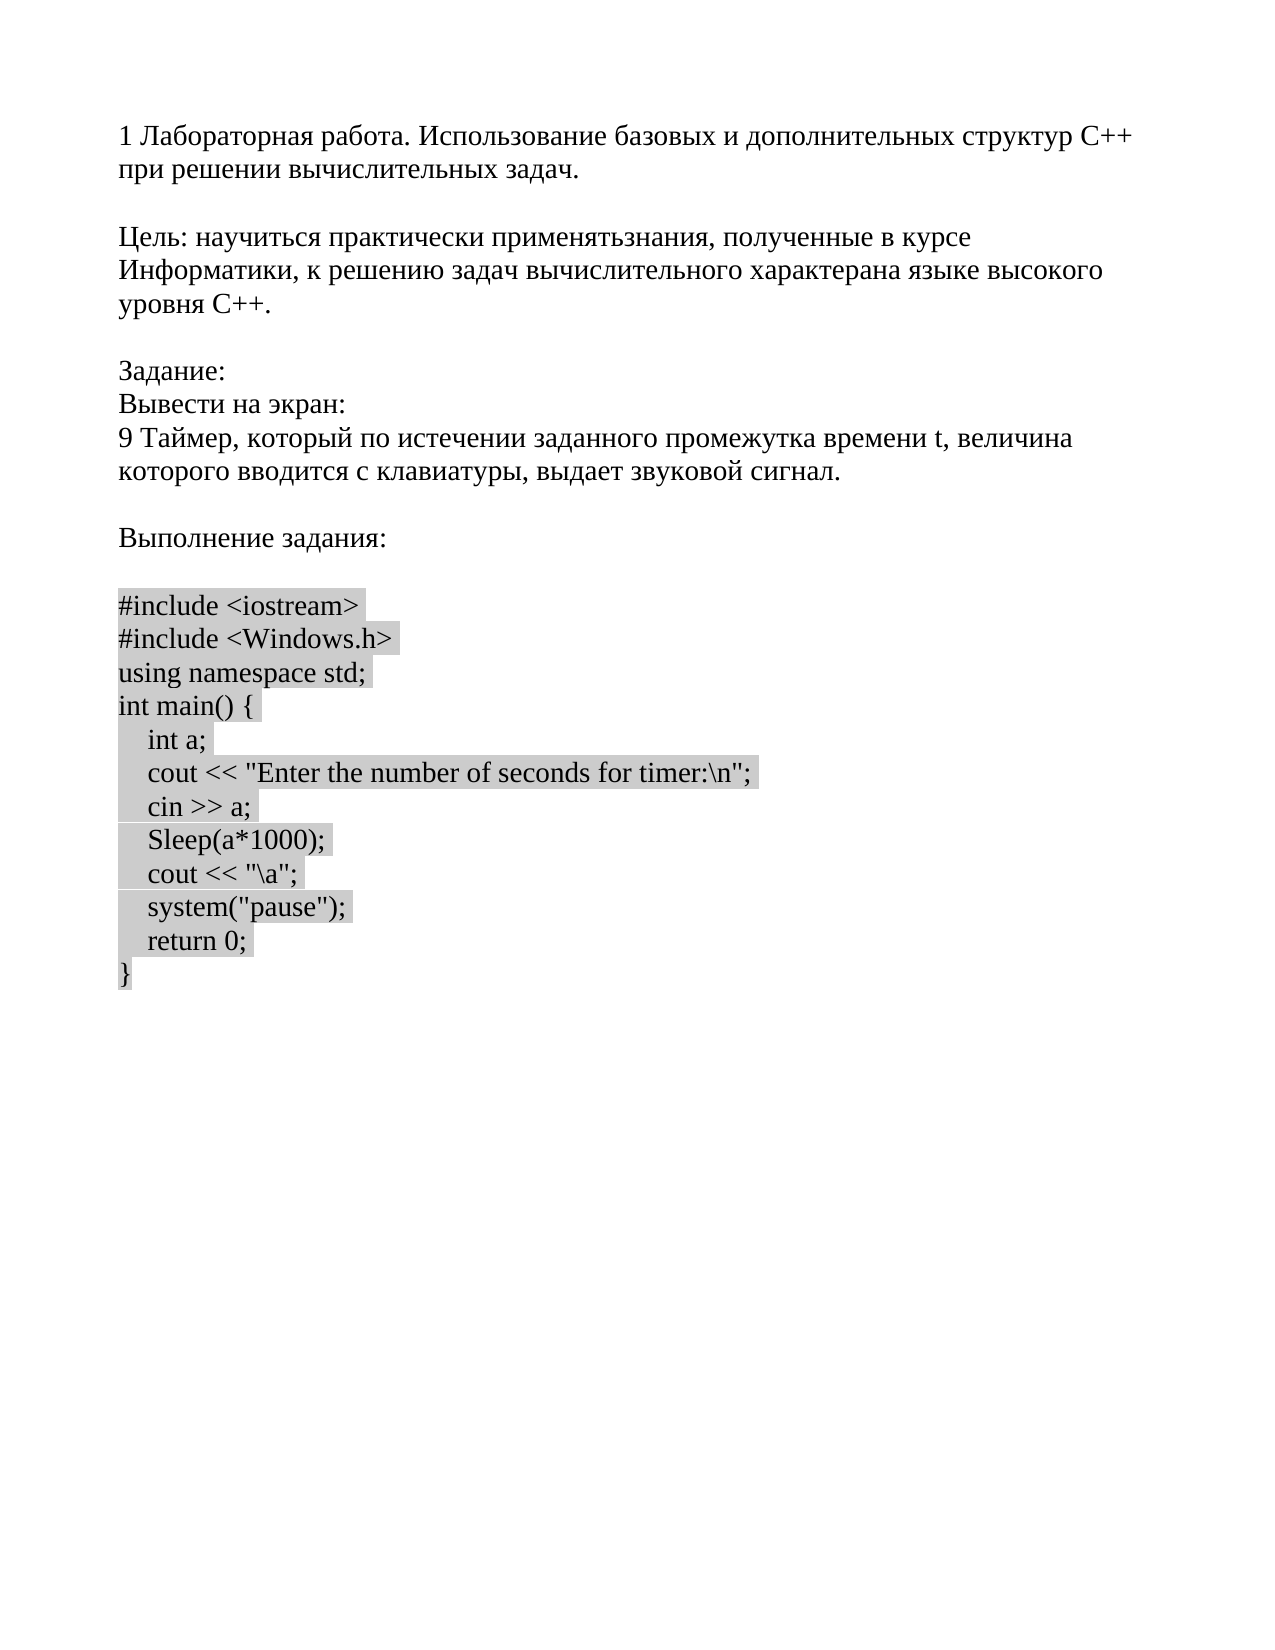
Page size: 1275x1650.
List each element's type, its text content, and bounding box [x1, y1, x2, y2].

text Задание: [118, 353, 1157, 386]
text Вывести на экран: [118, 386, 1157, 420]
text using namespace std; [118, 655, 1157, 688]
text Выполнение задания: [118, 521, 1157, 554]
text Цель: научиться практически применятьзнания, полученные в курсе Информатики, к решению задач вычислительного характерана языке высокого [118, 219, 1157, 286]
text 9 Таймер, который по истечении заданного промежутка времени t, величина которого вводится с клавиатуры, выдает звуковой сигнал. [118, 420, 1157, 487]
text int main() { [118, 688, 1157, 722]
text int a; [118, 722, 1157, 755]
text cin >> a; [118, 789, 1157, 822]
text system("pause"); [118, 889, 1157, 923]
text cout << "Enter the number of seconds for timer:\n"; [118, 755, 1157, 789]
text уровня С++. [118, 286, 1157, 319]
text #include <Windows.h> [118, 621, 1157, 655]
text } [118, 957, 1157, 990]
text return 0; [118, 923, 1157, 957]
text 1 Лабораторная работа. Использование базовых и дополнительных структур С++ при решении вычислительных задач. [118, 118, 1157, 185]
text Sleep(a*1000); [118, 822, 1157, 856]
text #include <iostream> [118, 588, 1157, 621]
text cout << "\a"; [118, 856, 1157, 889]
